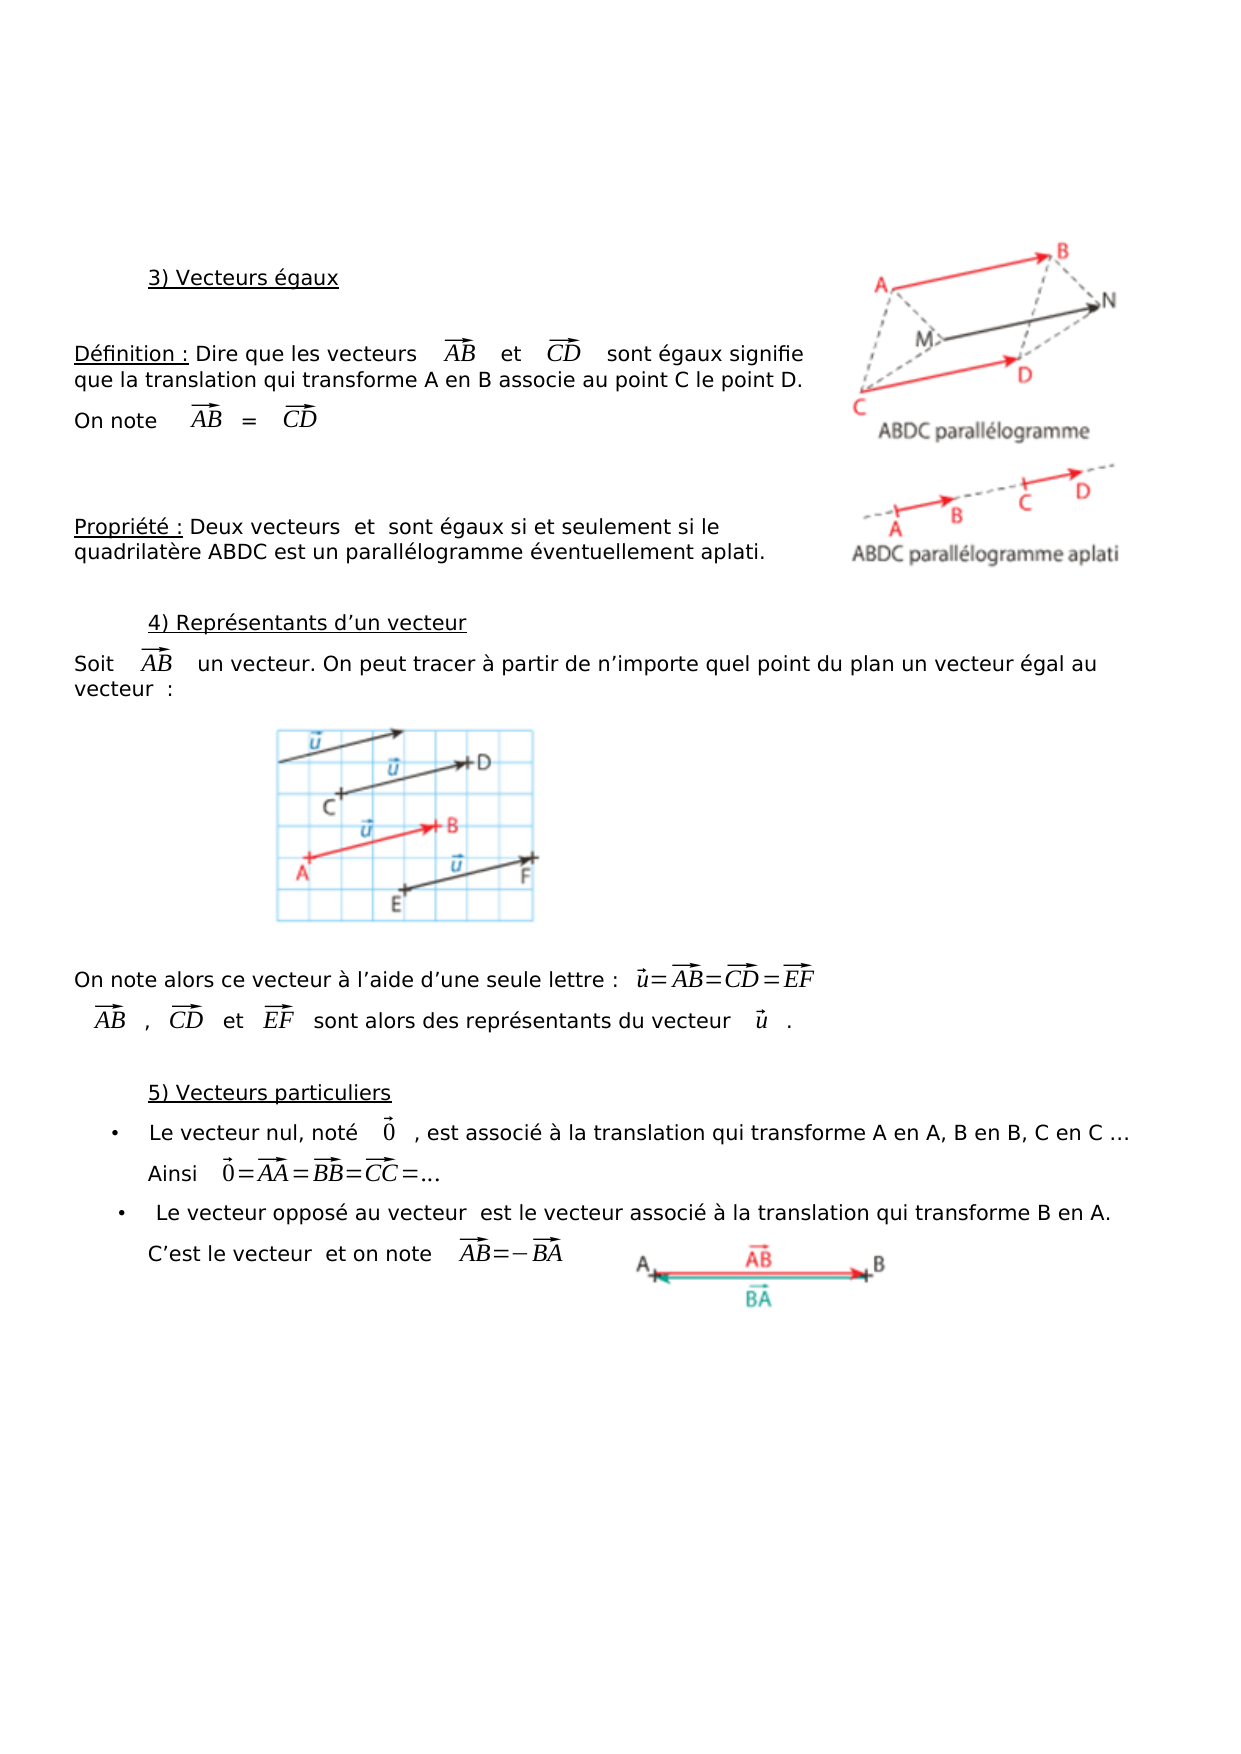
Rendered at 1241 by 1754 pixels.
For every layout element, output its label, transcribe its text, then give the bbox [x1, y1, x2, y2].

picture [842, 229, 1155, 588]
text [1155, 403, 1182, 433]
text 5) Vecteurs particuliers [74, 1080, 1182, 1105]
text 4) Représentants d’un vecteur [74, 611, 1182, 636]
text Propriété : Deux vecteurs et sont égaux si et seulement si le quadrilatère ABDC est un parallélogramme éventuellement aplati. [74, 515, 842, 565]
text On note = [74, 403, 842, 433]
text ,etsont alors des représentants du vecteur . [74, 1003, 1182, 1034]
text Soit un vecteur. On peut tracer à partir de n’importe quel point du plan un vecteur égal au vecteur : [74, 646, 1182, 702]
list Le vecteur nul, noté , est associé à la translation qui transforme A en A, B en B, C en C … [111, 1115, 1181, 1146]
text C’est le vecteur et on note [74, 1236, 1182, 1267]
text Ainsi [74, 1156, 1182, 1187]
picture [623, 1239, 898, 1313]
text On note alors ce vecteur à l’aide d’une seule lettre : [74, 962, 1182, 993]
text 3) Vecteurs égaux [74, 266, 842, 291]
text Définition : Dire que les vecteurs et sont égaux signifie que la translation qui transforme A en B associe au point C le point D. [74, 337, 842, 392]
picture [267, 721, 546, 928]
text [1155, 266, 1182, 291]
list Le vecteur opposé au vecteur est le vecteur associé à la translation qui transforme B en A. [118, 1198, 1181, 1226]
